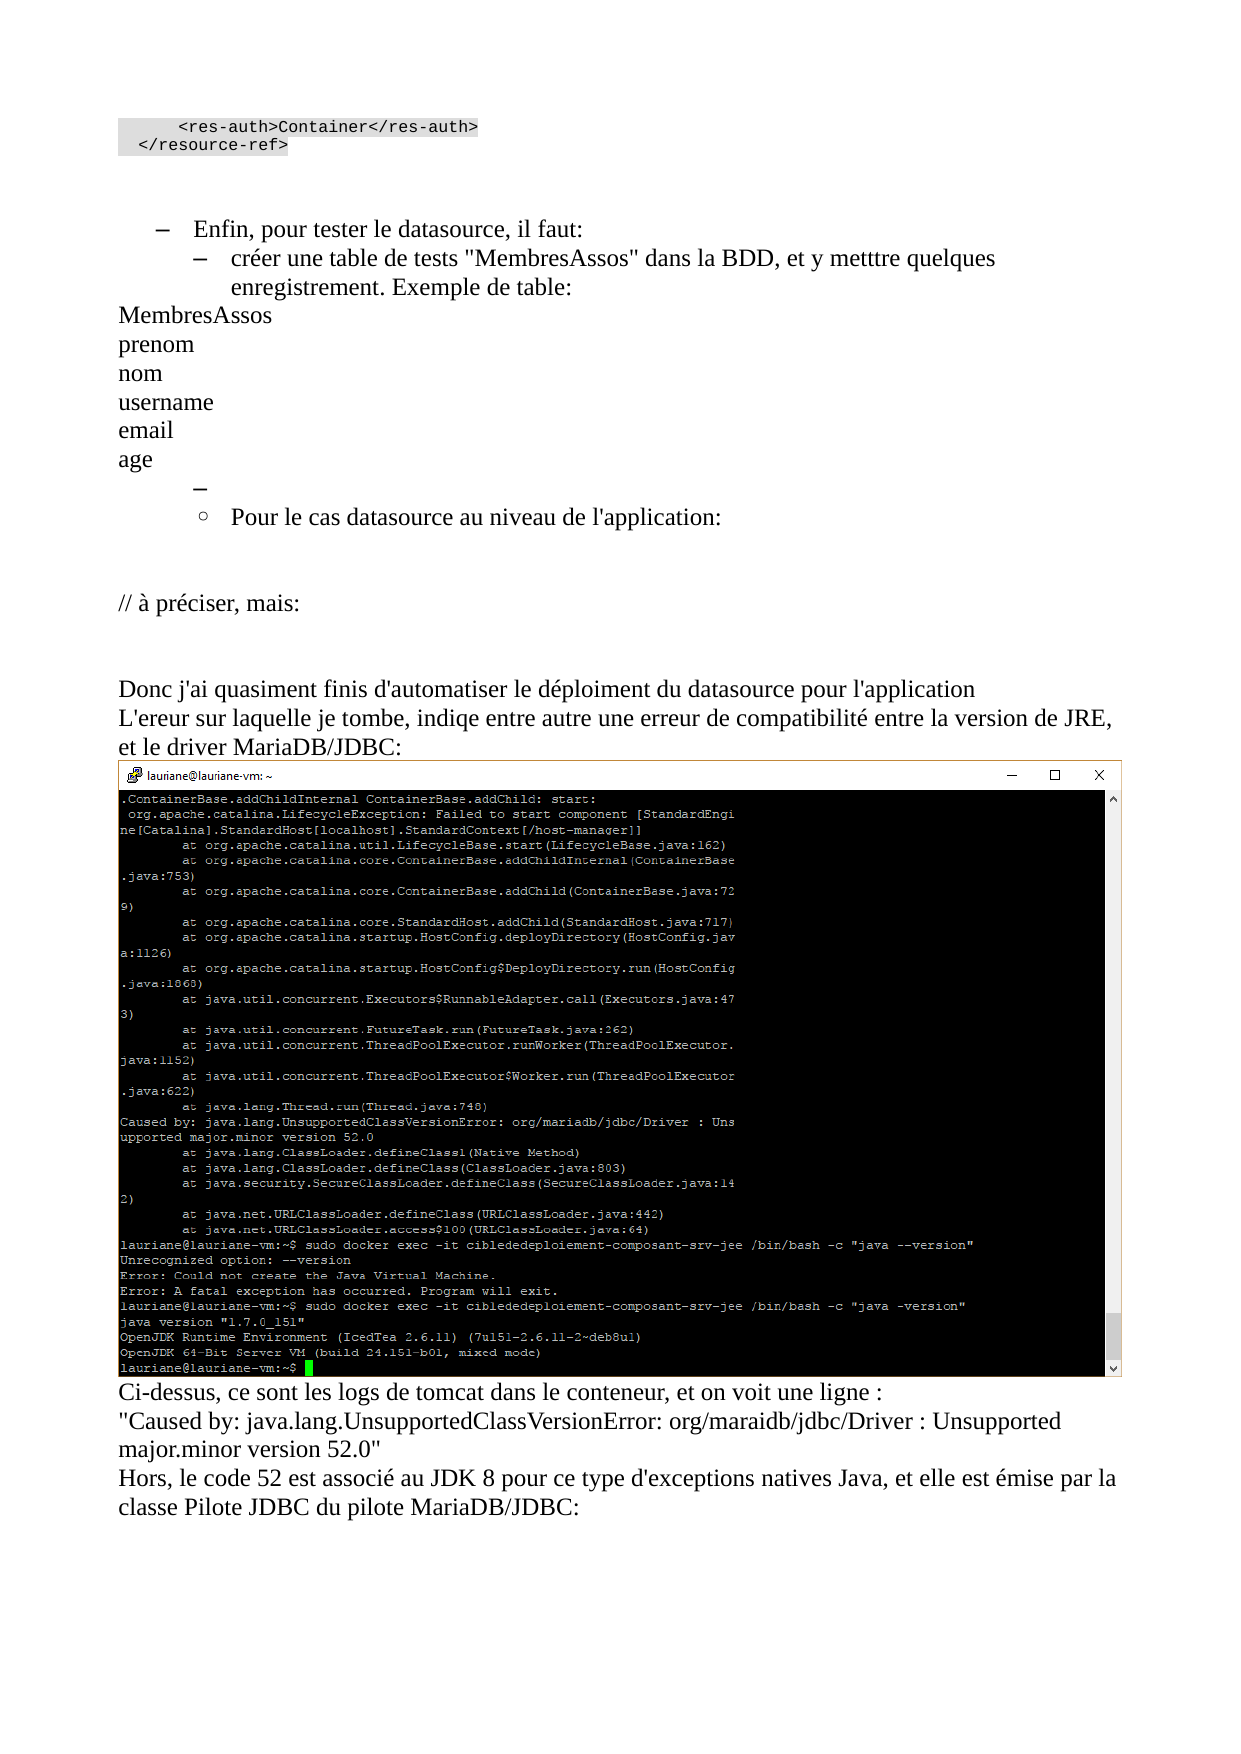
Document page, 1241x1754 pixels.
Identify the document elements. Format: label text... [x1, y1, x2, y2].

text email [118, 415, 1122, 444]
text <res-auth>Container</res-auth> [118, 118, 1122, 137]
list Pour le cas datasource au niveau de l'application: [193, 502, 1122, 530]
text L'ereur sur laquelle je tombe, indiqe entre autre une erreur de compatibilité entre la version de JRE, et le driver MariaDB/JDBC: [118, 703, 1122, 760]
text nom [118, 358, 1122, 387]
picture [118, 760, 1122, 1377]
text // à préciser, mais: [118, 588, 1122, 617]
text username [118, 387, 1122, 415]
text age [118, 444, 1122, 473]
list Enfin, pour tester le datasource, il faut: [156, 214, 1122, 243]
text MembresAssos [118, 300, 1122, 329]
text prenom [118, 329, 1122, 358]
text Hors, le code 52 est associé au JDK 8 pour ce type d'exceptions natives Java, et elle est émise par la classe Pilote JDBC du pilote MariaDB/JDBC: [118, 1463, 1122, 1521]
list créer une table de tests "MembresAssos" dans la BDD, et y metttre quelques enregistrement. Exemple de table: [193, 243, 1122, 300]
text Ci-dessus, ce sont les logs de tomcat dans le conteneur, et on voit une ligne : [118, 1377, 1122, 1406]
text </resource-ref> [118, 137, 1122, 156]
text Donc j'ai quasiment finis d'automatiser le déploiment du datasource pour l'application [118, 674, 1122, 703]
text "Caused by: java.lang.UnsupportedClassVersionError: org/maraidb/jdbc/Driver : Unsupported major.minor version 52.0" [118, 1406, 1122, 1463]
